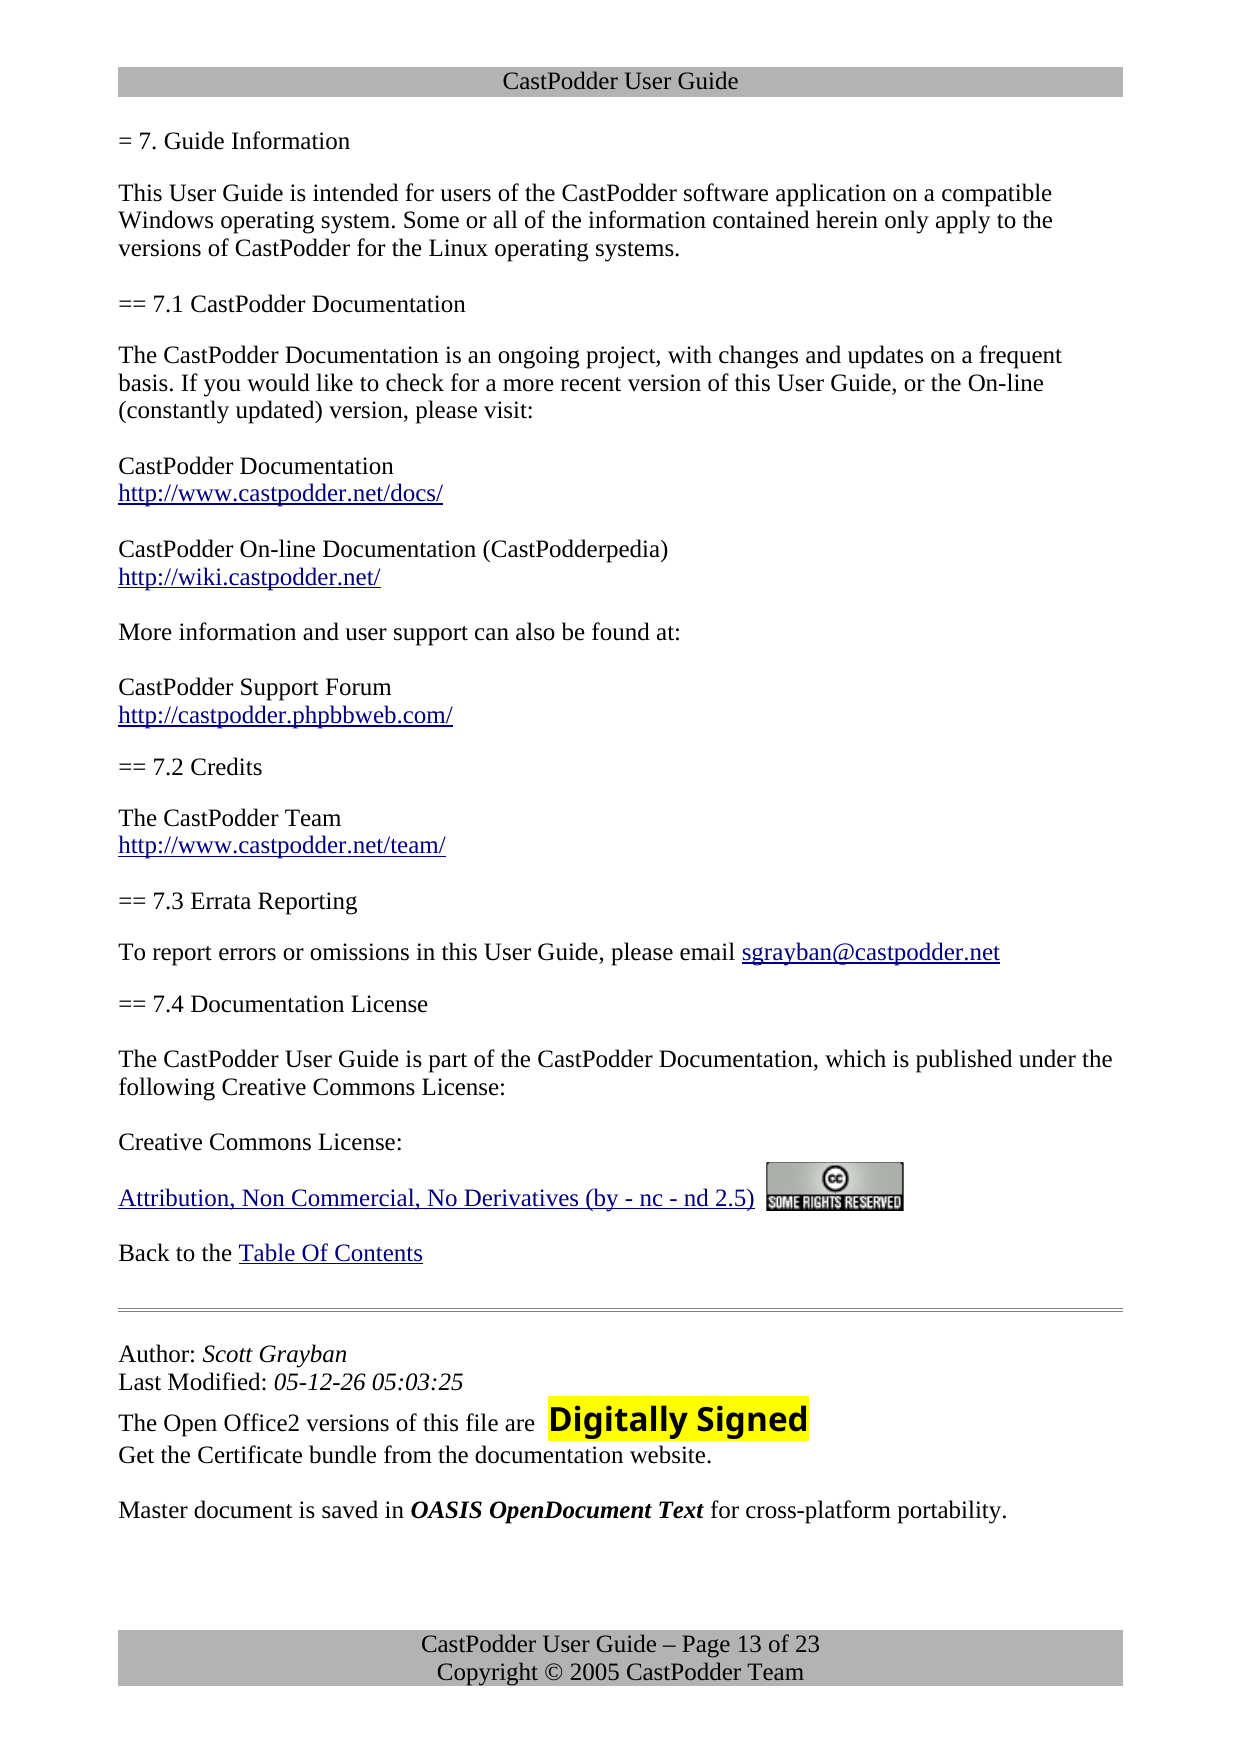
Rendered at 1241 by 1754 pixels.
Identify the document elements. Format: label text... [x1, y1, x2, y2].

text Master document is saved in OASIS OpenDocument Text for cross-platform portability. [118, 1496, 1123, 1524]
text Author: Scott Grayban [118, 1340, 1123, 1368]
text == 7.3 Errata Reporting [118, 887, 1123, 915]
text Creative Commons License: [118, 1128, 1123, 1156]
text CastPodder On-line Documentation (CastPodderpedia) [118, 535, 1123, 563]
text == 7.2 Credits [118, 753, 1123, 780]
text The CastPodder Documentation is an ongoing project, with changes and updates on a frequent basis. If you would like to check for a more recent version of this User Guide, or the On-line (constantly updated) version, please visit: [118, 341, 1123, 424]
text http://castpodder.phpbbweb.com/ [118, 701, 1123, 729]
text The CastPodder User Guide is part of the CastPodder Documentation, which is published under the following Creative Commons License: [118, 1045, 1123, 1101]
text == 7.1 CastPodder Documentation [118, 290, 1123, 317]
text Attribution, Non Commercial, No Derivatives (by - nc - nd 2.5) [118, 1184, 766, 1211]
text Last Modified: 26/12/05 05:03:26 [118, 1368, 1123, 1396]
text CastPodder Documentation [118, 452, 1123, 479]
text [904, 1184, 1123, 1211]
text More information and user support can also be found at: [118, 618, 1123, 646]
picture [766, 1162, 904, 1211]
text http://www.castpodder.net/docs/ [118, 479, 1123, 507]
text The CastPodder Team [118, 804, 1123, 832]
text Back to the Table Of Contents [118, 1211, 1123, 1267]
text To report errors or omissions in this User Guide, please email sgrayban@castpodder.net [118, 938, 1123, 966]
text http://wiki.castpodder.net/ [118, 563, 1123, 590]
text http://www.castpodder.net/team/ [118, 832, 1123, 859]
text == 7.4 Documentation License [118, 990, 1123, 1017]
text = 7. Guide Information [118, 127, 1123, 155]
text Get the Certificate bundle from the documentation website. [118, 1441, 1123, 1469]
text This User Guide is intended for users of the CastPodder software application on a compatible Windows operating system. Some or all of the information contained herein only apply to the versions of CastPodder for the Linux operating systems. [118, 179, 1123, 262]
text CastPodder Support Forum [118, 673, 1123, 701]
text The Open Office2 versions of this file are Digitally Signed [118, 1396, 1123, 1441]
